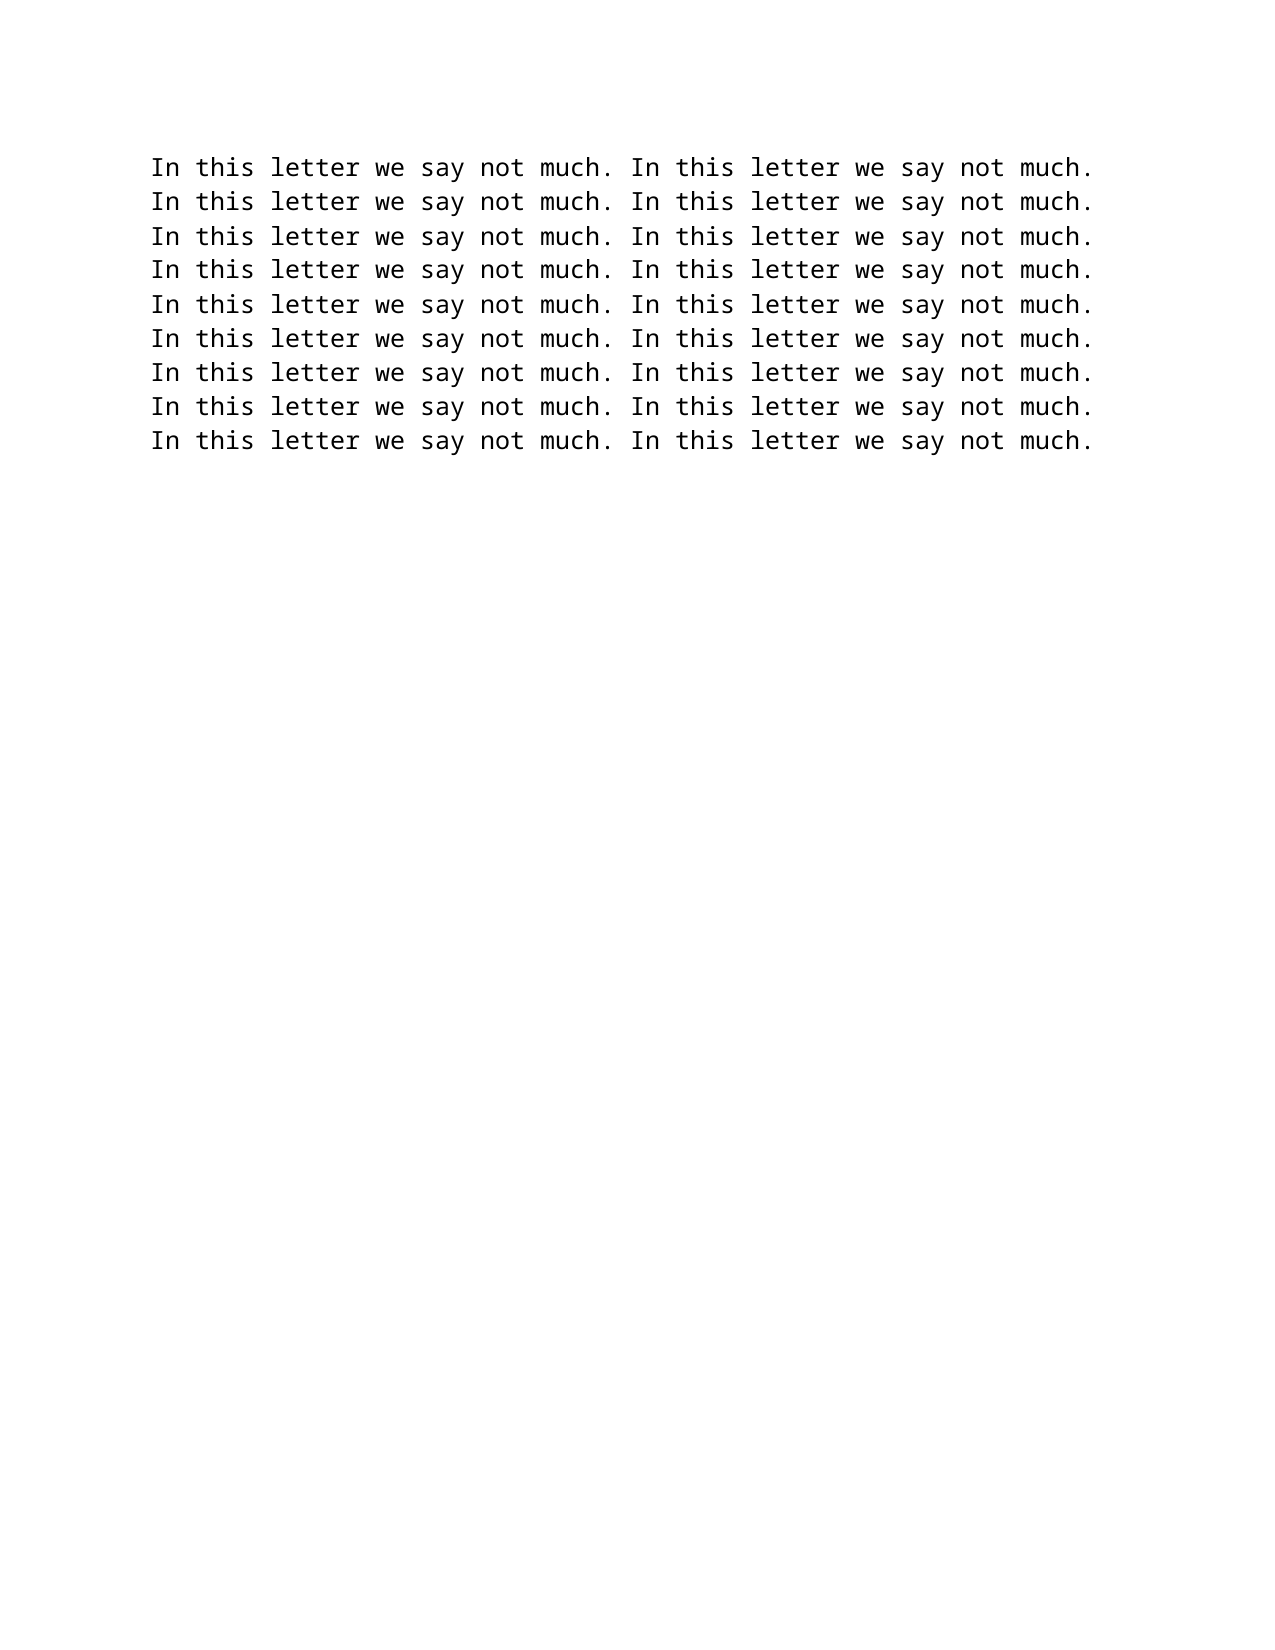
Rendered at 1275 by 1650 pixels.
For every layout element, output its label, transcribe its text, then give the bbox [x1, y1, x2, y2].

text In this letter we say not much. In this letter we say not much. In this letter we say not much. In this letter we say not much. In this letter we say not much. In this letter we say not much. In this letter we say not much. In this letter we say not much. In this letter we say not much. In this letter we say not much. In this letter we say not much. In this letter we say not much. In this letter we say not much. In this letter we say not much. In this letter we say not much. In this letter we say not much. In this letter we say not much. In this letter we say not much. [150, 150, 1125, 457]
